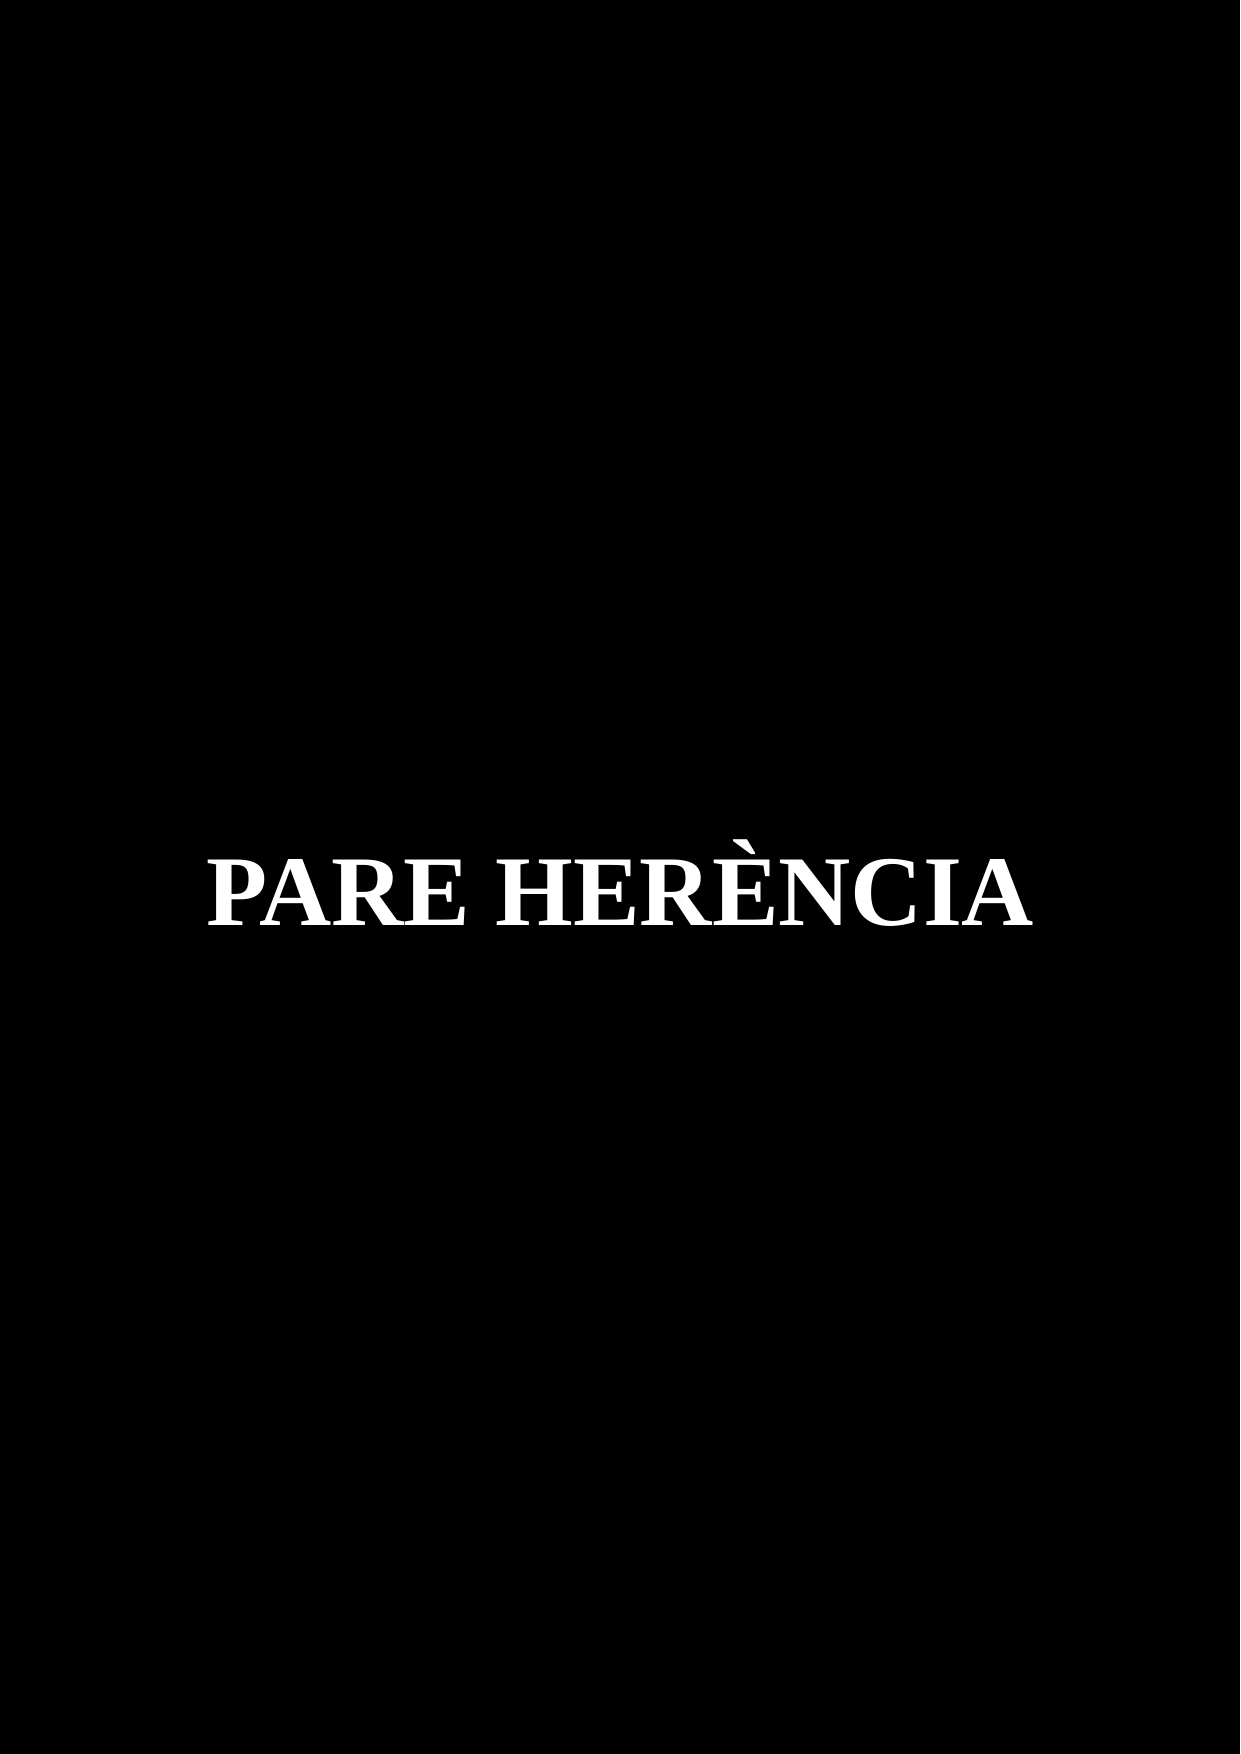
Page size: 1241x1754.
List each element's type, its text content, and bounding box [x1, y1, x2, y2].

subtitle PARE HERÈNCIA [59, 832, 1181, 947]
